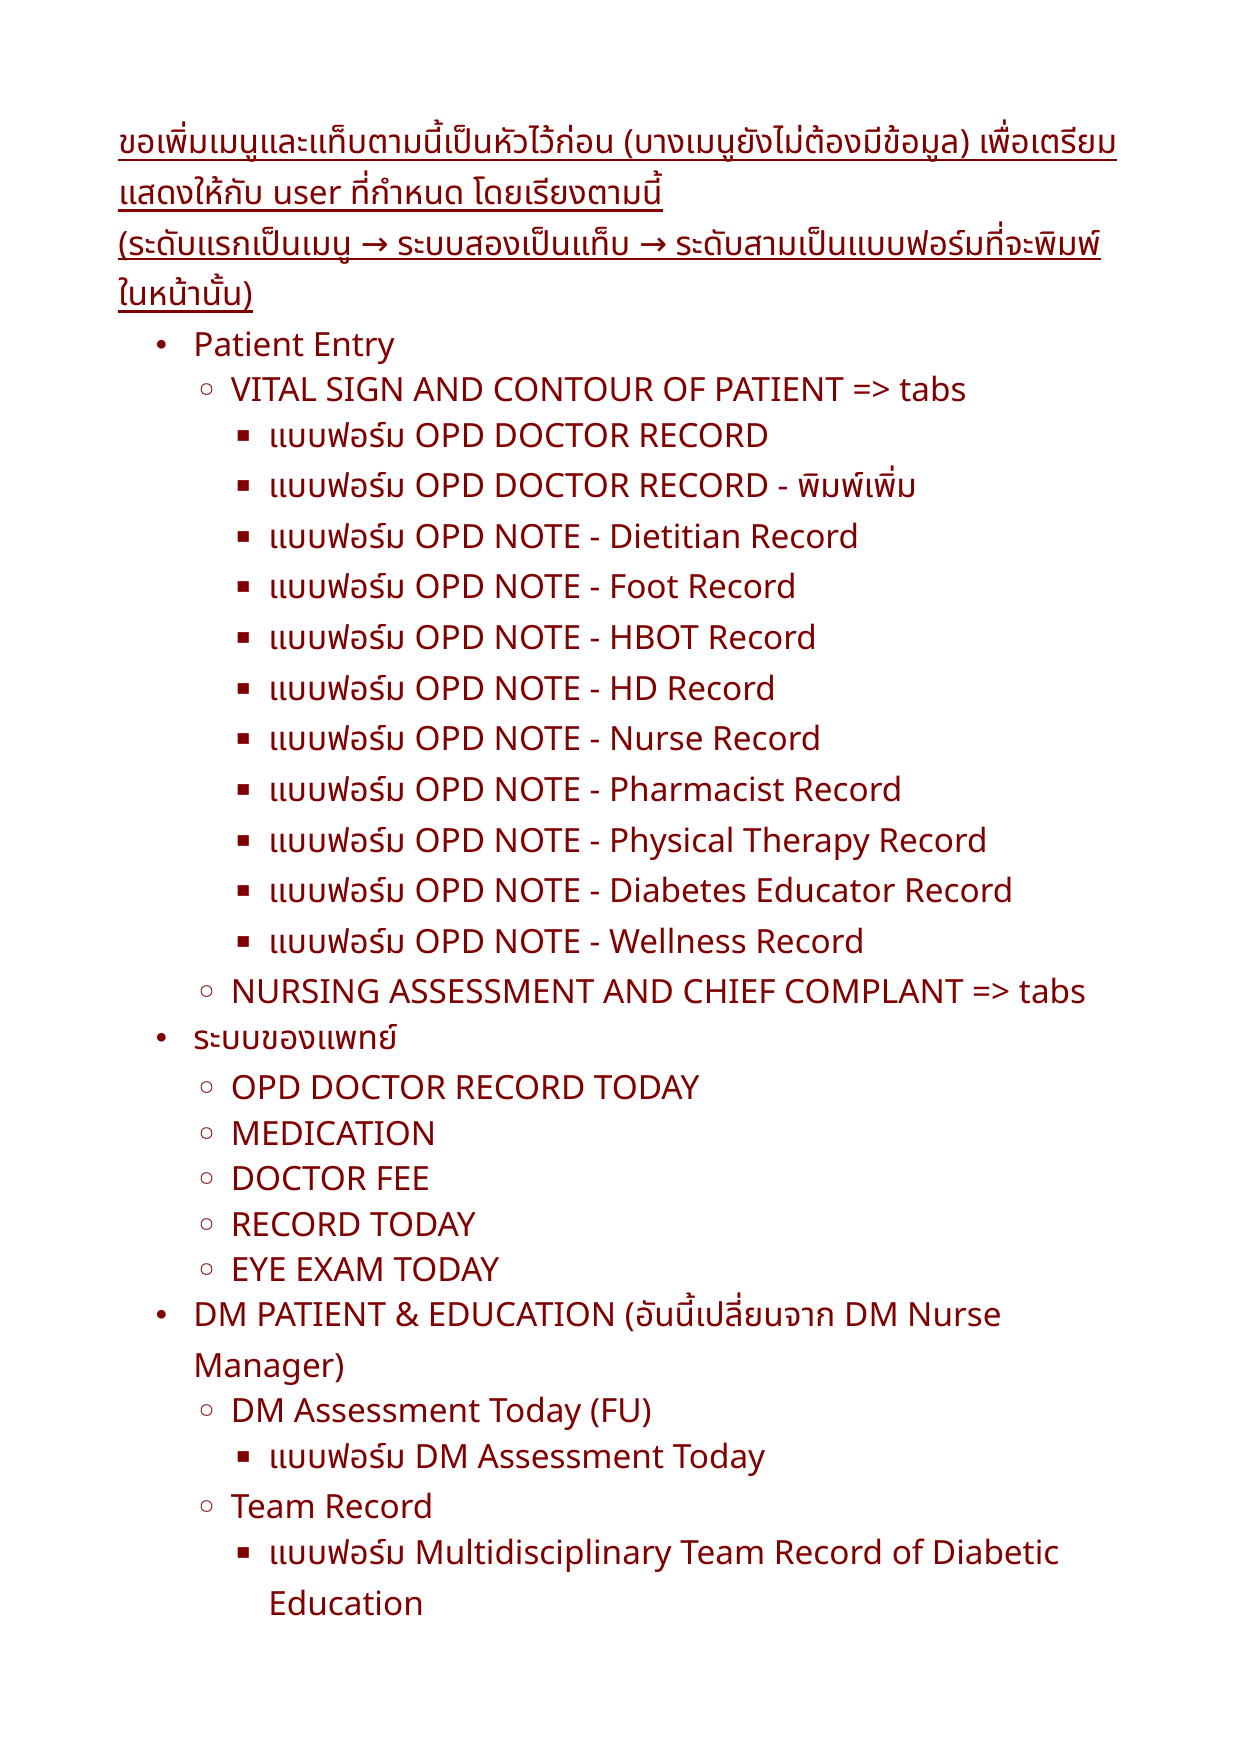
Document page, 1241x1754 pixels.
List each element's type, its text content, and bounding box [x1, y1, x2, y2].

list Patient Entry [156, 321, 1122, 366]
text (ระดับแรกเป็นเมนู → ระบบสองเป็นแท็บ → ระดับสามเป็นแบบฟอร์มที่จะพิมพ์ในหน้านั้น) [118, 219, 1122, 321]
list NURSING ASSESSMENT AND CHIEF COMPLANT => tabs [193, 968, 1122, 1014]
list Team Record [193, 1483, 1122, 1529]
list ระบบของแพทย์ [156, 1014, 1122, 1064]
list แบบฟอร์ม DM Assessment Today [231, 1433, 1122, 1483]
list แบบฟอร์ม OPD NOTE - Diabetes Educator Record [231, 867, 1122, 918]
list แบบฟอร์ม Multidisciplinary Team Record of Diabetic Education [231, 1529, 1122, 1625]
list แบบฟอร์ม OPD DOCTOR RECORD [231, 411, 1122, 462]
list MEDICATION [193, 1109, 1122, 1155]
text ขอเพิ่มเมนูและแท็บตามนี้เป็นหัวไว้ก่อน (บางเมนูยังไม่ต้องมีข้อมูล) เพื่อเตรียมแสดงให้กับ user ที่กำหนด โดยเรียงตามนี้ [118, 118, 1122, 219]
list แบบฟอร์ม OPD NOTE - HBOT Record [231, 614, 1122, 664]
list แบบฟอร์ม OPD NOTE - Nurse Record [231, 715, 1122, 766]
list DM PATIENT & EDUCATION (อันนี้เปลี่ยนจาก DM Nurse Manager) [156, 1291, 1122, 1387]
list แบบฟอร์ม OPD DOCTOR RECORD - พิมพ์เพิ่ม [231, 462, 1122, 513]
list DM Assessment Today (FU) [193, 1387, 1122, 1433]
list DOCTOR FEE [193, 1155, 1122, 1200]
list แบบฟอร์ม OPD NOTE - Wellness Record [231, 918, 1122, 968]
list แบบฟอร์ม OPD NOTE - Foot Record [231, 563, 1122, 614]
list VITAL SIGN AND CONTOUR OF PATIENT => tabs [193, 366, 1122, 411]
list แบบฟอร์ม OPD NOTE - Physical Therapy Record [231, 816, 1122, 867]
list แบบฟอร์ม OPD NOTE - Pharmacist Record [231, 766, 1122, 816]
list แบบฟอร์ม OPD NOTE - Dietitian Record [231, 513, 1122, 563]
list OPD DOCTOR RECORD TODAY [193, 1064, 1122, 1109]
list EYE EXAM TODAY [193, 1246, 1122, 1291]
list RECORD TODAY [193, 1200, 1122, 1246]
list แบบฟอร์ม OPD NOTE - HD Record [231, 664, 1122, 715]
